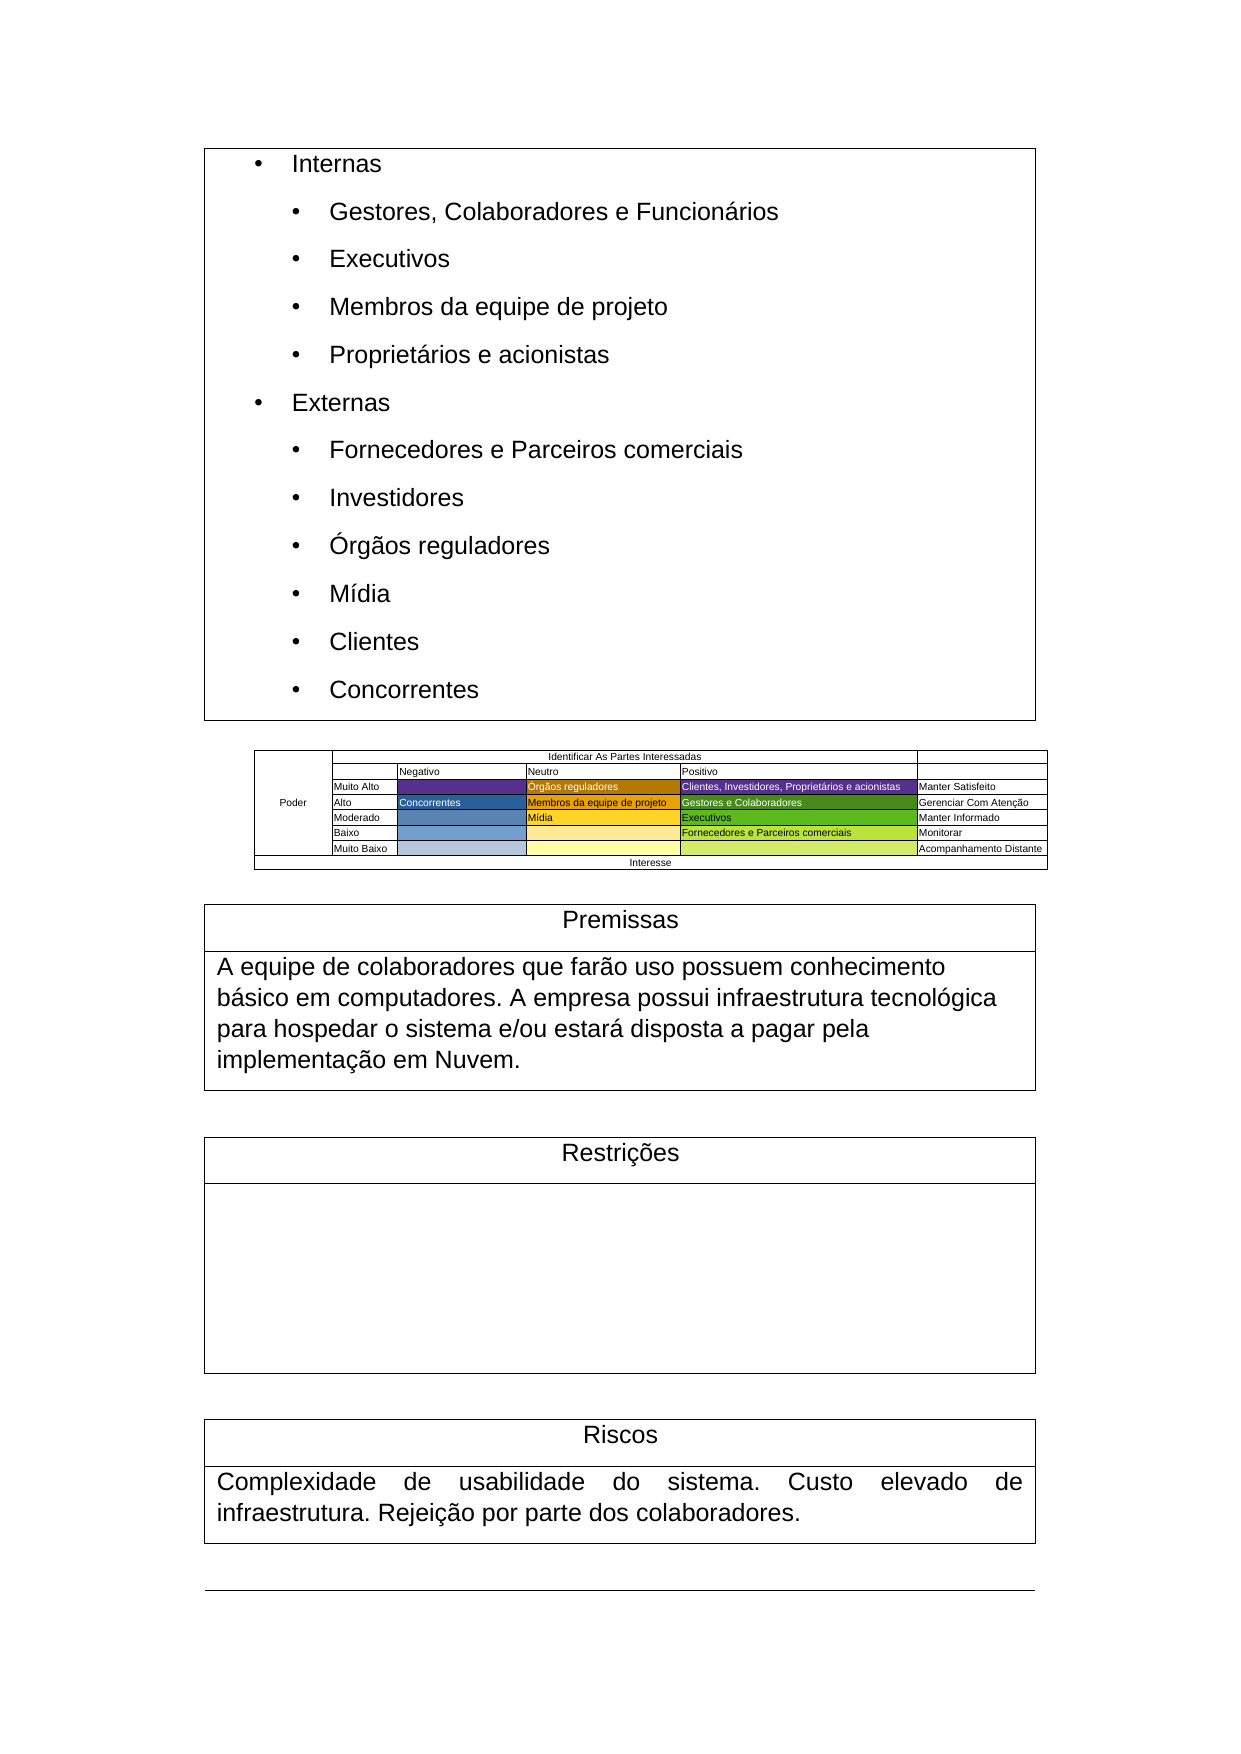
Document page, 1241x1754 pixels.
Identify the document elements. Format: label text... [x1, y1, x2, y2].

table_cell [205, 1091, 1035, 1137]
table_cell Restrições [205, 1138, 1035, 1183]
table_cell [205, 1544, 1035, 1589]
table_cell Premissas [205, 905, 1035, 951]
table_cell A equipe de colaboradores que farão uso possuem conhecimento básico em computadores. A empresa possui infraestrutura tecnológica para hospedar o sistema e/ou estará disposta a pagar pela implementação em Nuvem. [205, 952, 1035, 1090]
table_cell Internas Gestores, Colaboradores e Funcionários Executivos Membros da equipe de projeto Proprietários e acionistas Externas Fornecedores e Parceiros comerciais Investidores Órgãos reguladores Mídia Clientes Concorrentes [205, 149, 1035, 720]
table_cell Complexidade de usabilidade do sistema. Custo elevado de infraestrutura. Rejeição por parte dos colaboradores. [205, 1467, 1035, 1543]
table_cell [205, 721, 1035, 904]
table_cell [205, 1184, 1035, 1373]
table_cell Riscos [205, 1420, 1035, 1466]
table_cell [205, 1374, 1035, 1419]
